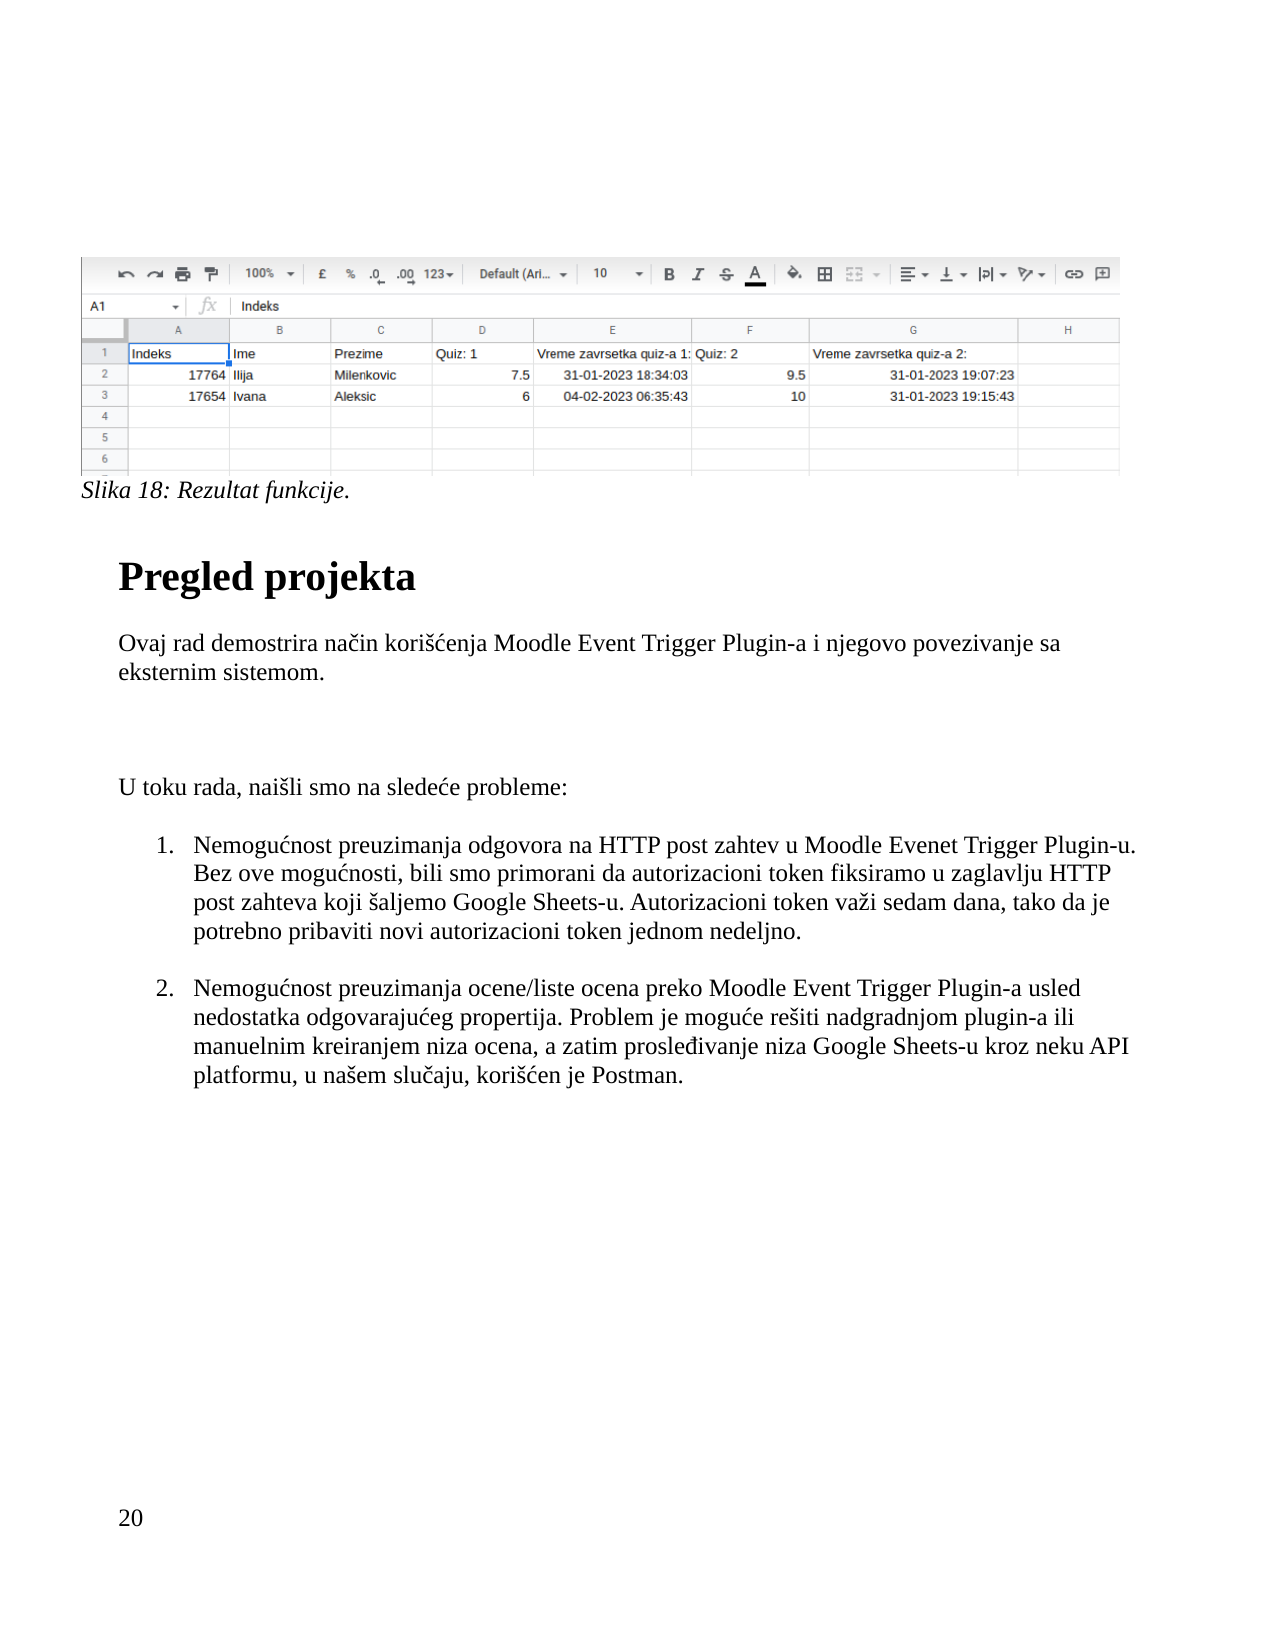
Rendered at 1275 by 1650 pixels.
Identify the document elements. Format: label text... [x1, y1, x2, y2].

list Bez ove mogućnosti, bili smo primorani da autorizacioni token fiksiramo u zaglavlju HTTP post zahteva koji šaljemo Google Sheets-u. Autorizacioni token važi sedam dana, tako da je potrebno pribaviti novi autorizacioni token jednom nedeljno. [156, 858, 1157, 945]
list Nemogućnost preuzimanja ocene/liste ocena preko Moodle Event Trigger Plugin-a usled nedostatka odgovarajućeg propertija. Problem je moguće rešiti nadgradnjom plugin-a ili manuelnim kreiranjem niza ocena, a zatim prosleđivanje niza Google Sheets-u kroz neku API platformu, u našem slučaju, korišćen je Postman. [156, 973, 1157, 1088]
text Pregled projekta [118, 552, 1157, 600]
text U toku rada, naišli smo na sledeće probleme: [118, 772, 1157, 801]
text Slika 18: Rezultat funkcije. [81, 476, 1120, 504]
text Ovaj rad demostrira način korišćenja Moodle Event Trigger Plugin-a i njegovo povezivanje sa eksternim sistemom. [118, 628, 1157, 686]
picture [81, 257, 1120, 476]
list Nemogućnost preuzimanja odgovora na HTTP post zahtev u Moodle Evenet Trigger Plugin-u. [156, 830, 1157, 858]
